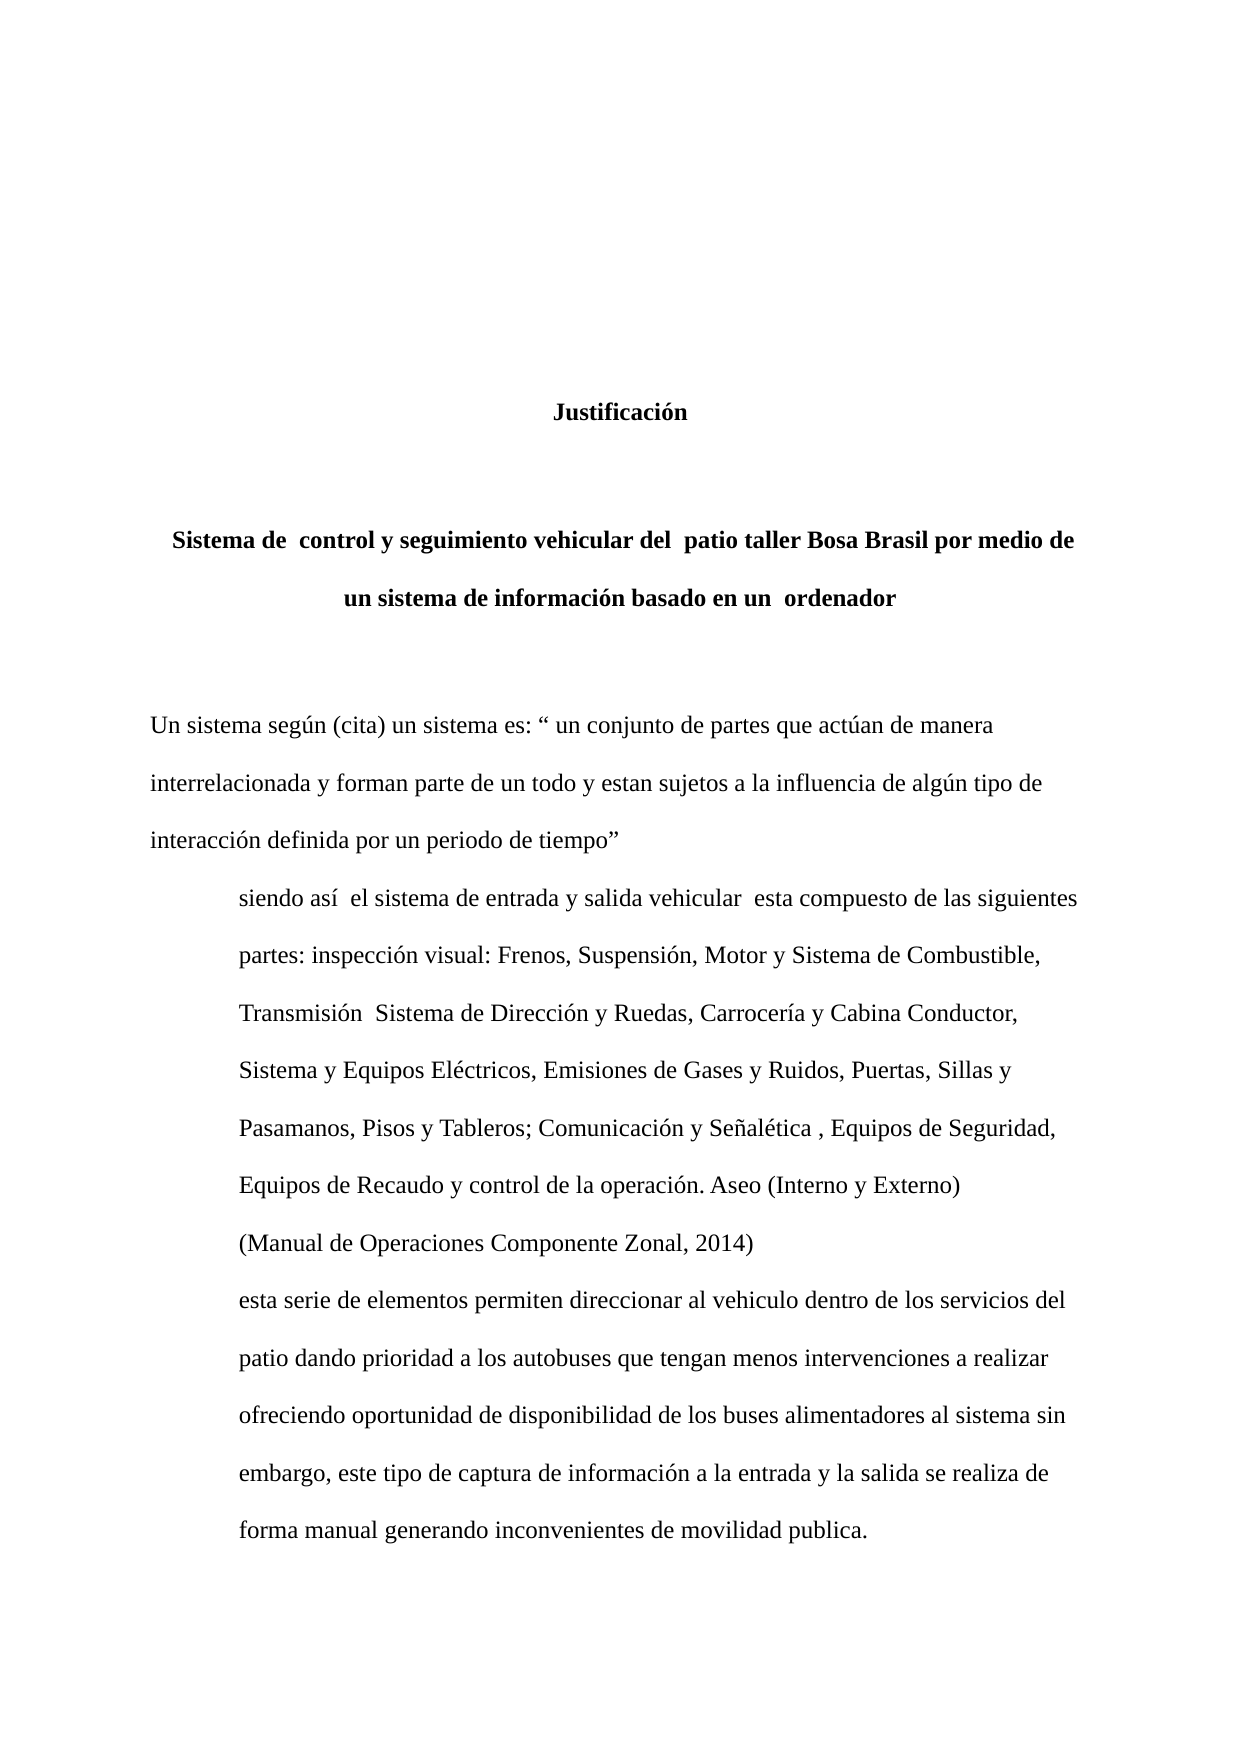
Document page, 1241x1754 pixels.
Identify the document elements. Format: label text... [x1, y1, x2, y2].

subtitle Justificación [150, 397, 1090, 426]
text esta serie de elementos permiten direccionar al vehiculo dentro de los servicios del patio dando prioridad a los autobuses que tengan menos intervenciones a realizar ofreciendo oportunidad de disponibilidad de los buses alimentadores al sistema sin embargo, este tipo de captura de información a la entrada y la salida se realiza de forma manual generando inconvenientes de movilidad publica. [238, 1286, 1090, 1544]
text (Manual de Operaciones Componente Zonal, 2014) [238, 1228, 1090, 1257]
text Un sistema según (cita) un sistema es: “ un conjunto de partes que actúan de manera interrelacionada y forman parte de un todo y estan sujetos a la influencia de algún tipo de interacción definida por un periodo de tiempo” [150, 711, 1090, 854]
text siendo así el sistema de entrada y salida vehicular esta compuesto de las siguientes partes: inspección visual: Frenos, Suspensión, Motor y Sistema de Combustible, Transmisión Sistema de Dirección y Ruedas, Carrocería y Cabina Conductor, Sistema y Equipos Eléctricos, Emisiones de Gases y Ruidos, Puertas, Sillas y Pasamanos, Pisos y Tableros; Comunicación y Señalética , Equipos de Seguridad, Equipos de Recaudo y control de la operación. Aseo (Interno y Externo) [238, 883, 1090, 1199]
subtitle Sistema de control y seguimiento vehicular del patio taller Bosa Brasil por medio de un sistema de información basado en un ordenador [150, 526, 1090, 612]
